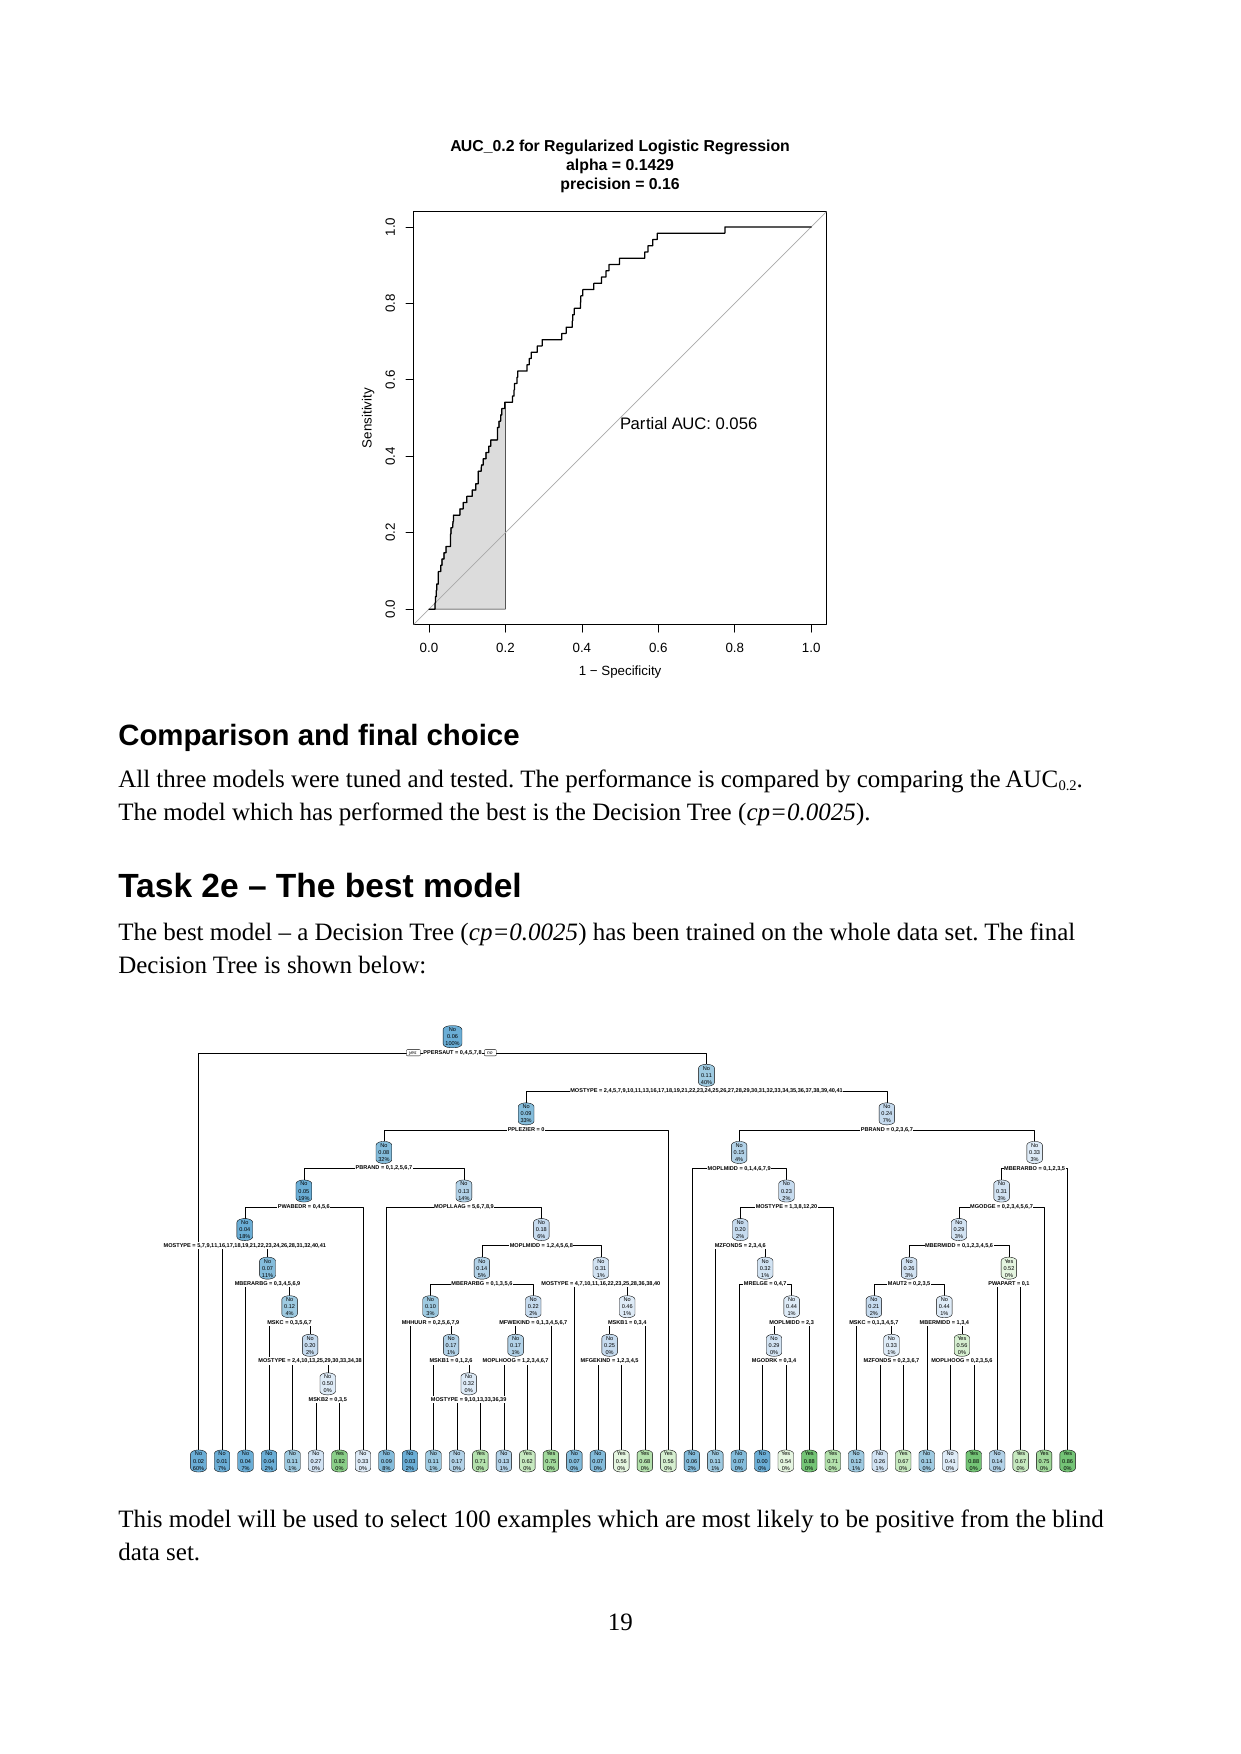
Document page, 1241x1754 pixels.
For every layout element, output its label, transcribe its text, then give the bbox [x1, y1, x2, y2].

text This model will be used to select 100 examples which are most likely to be positive from the blind data set. [118, 1499, 1122, 1566]
text All three models were tuned and tested. The performance is compared by comparing the AUC0.2. The model which has performed the best is the Decision Tree (cp=0.0025). [118, 764, 1122, 826]
text The best model – a Decision Tree (cp=0.0025) has been trained on the whole data set. The final Decision Tree is shown below: [118, 917, 1122, 979]
subtitle Task 2e – The best model [118, 866, 1122, 904]
subtitle Comparison and final choice [118, 118, 1122, 752]
